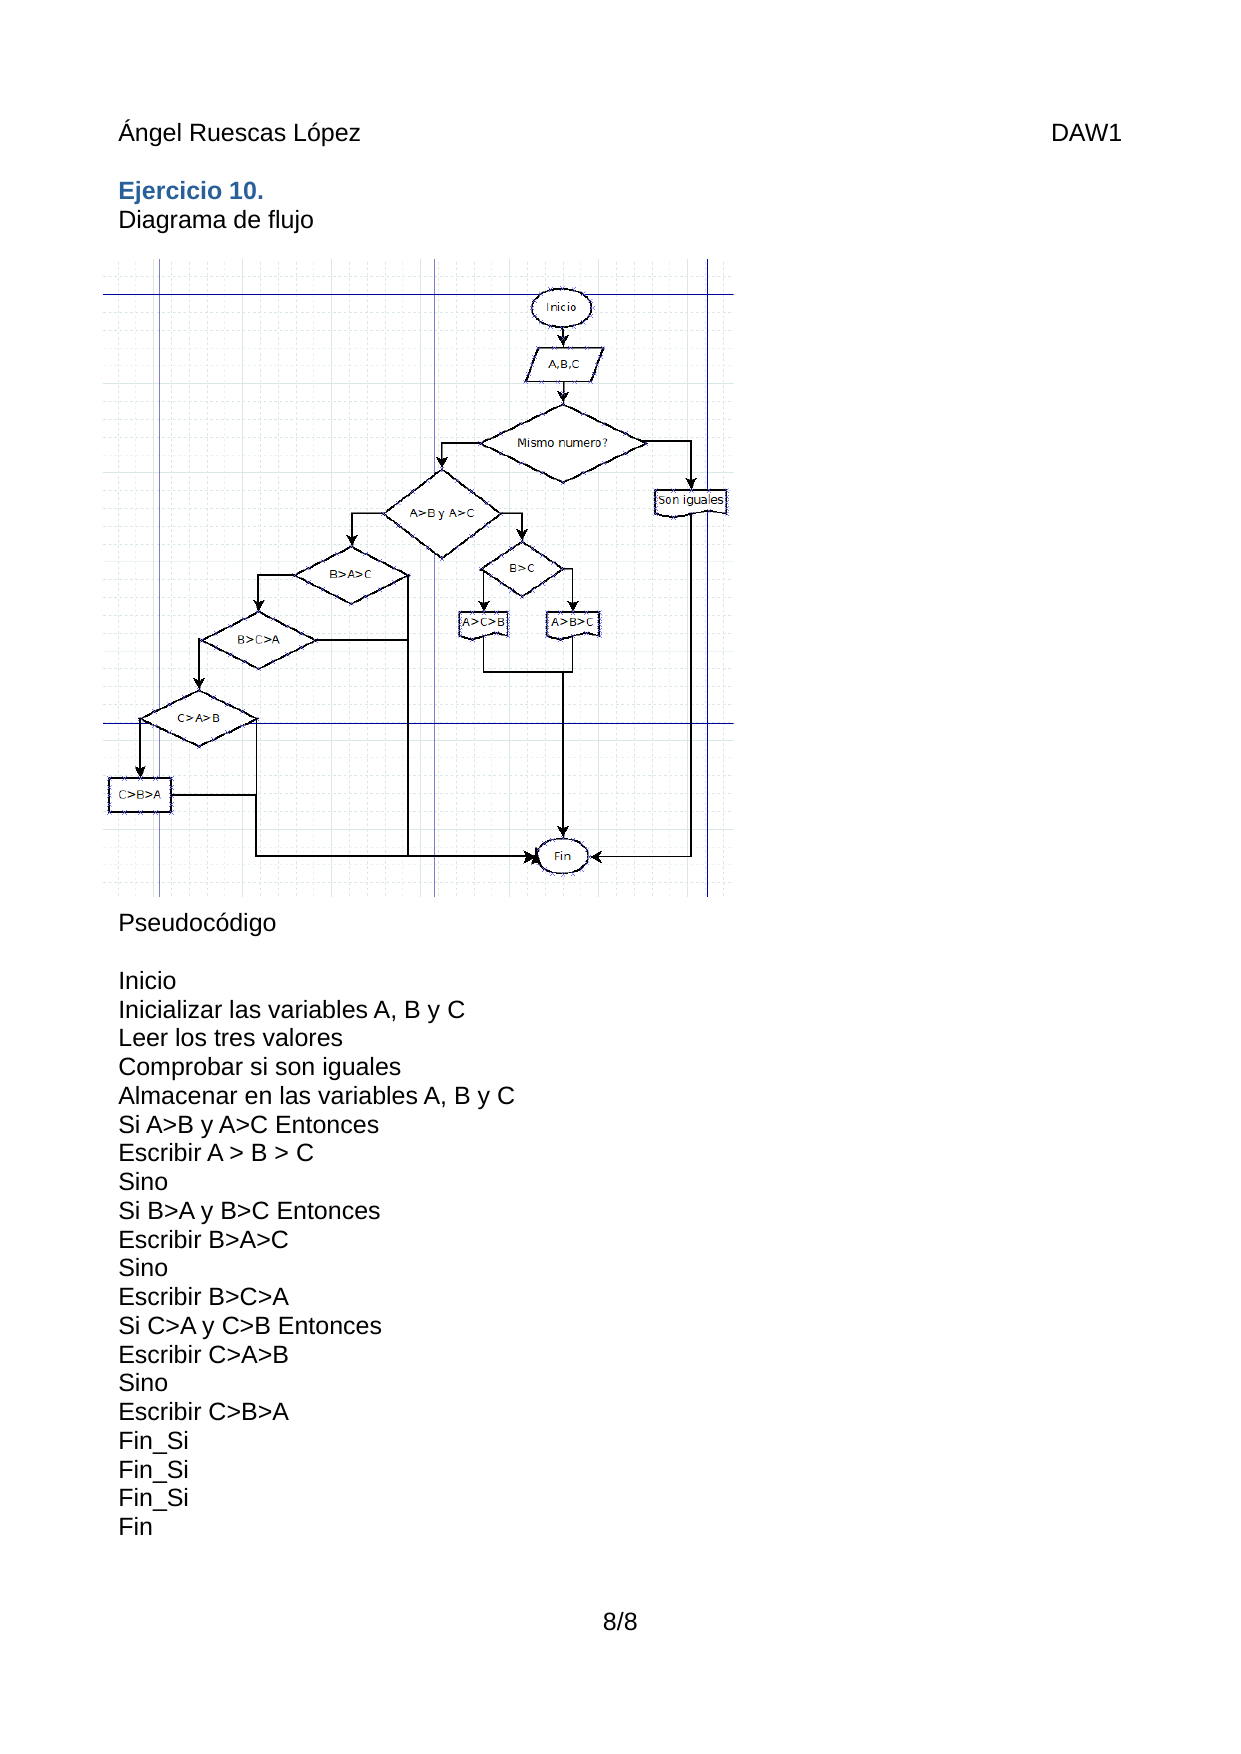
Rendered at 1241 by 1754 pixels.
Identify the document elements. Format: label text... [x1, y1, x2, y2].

text Si C>A y C>B Entonces [118, 1311, 1122, 1339]
text Diagrama de flujo [118, 205, 1122, 234]
text Escribir C>B>A [118, 1397, 1122, 1426]
text Fin [118, 1512, 1122, 1541]
text Escribir A > B > C [118, 1138, 1122, 1167]
text Sino [118, 1368, 1122, 1397]
text Si B>A y B>C Entonces [118, 1196, 1122, 1224]
text Escribir C>A>B [118, 1339, 1122, 1368]
text Ejercicio 10. [118, 176, 1122, 205]
text Fin_Si [118, 1426, 1122, 1454]
text Sino [118, 1167, 1122, 1196]
text Fin_Si [118, 1454, 1122, 1483]
text Si A>B y A>C Entonces [118, 1109, 1122, 1138]
text Inicializar las variables A, B y C [118, 994, 1122, 1023]
text Comprobar si son iguales [118, 1052, 1122, 1081]
text Fin_Si [118, 1483, 1122, 1512]
text Sino [118, 1253, 1122, 1282]
text Pseudocódigo [118, 234, 1122, 937]
text Escribir B>A>C [118, 1224, 1122, 1253]
text Leer los tres valores [118, 1023, 1122, 1052]
text Almacenar en las variables A, B y C [118, 1081, 1122, 1109]
text Escribir B>C>A [118, 1282, 1122, 1311]
picture [103, 259, 734, 897]
text Inicio [118, 966, 1122, 994]
